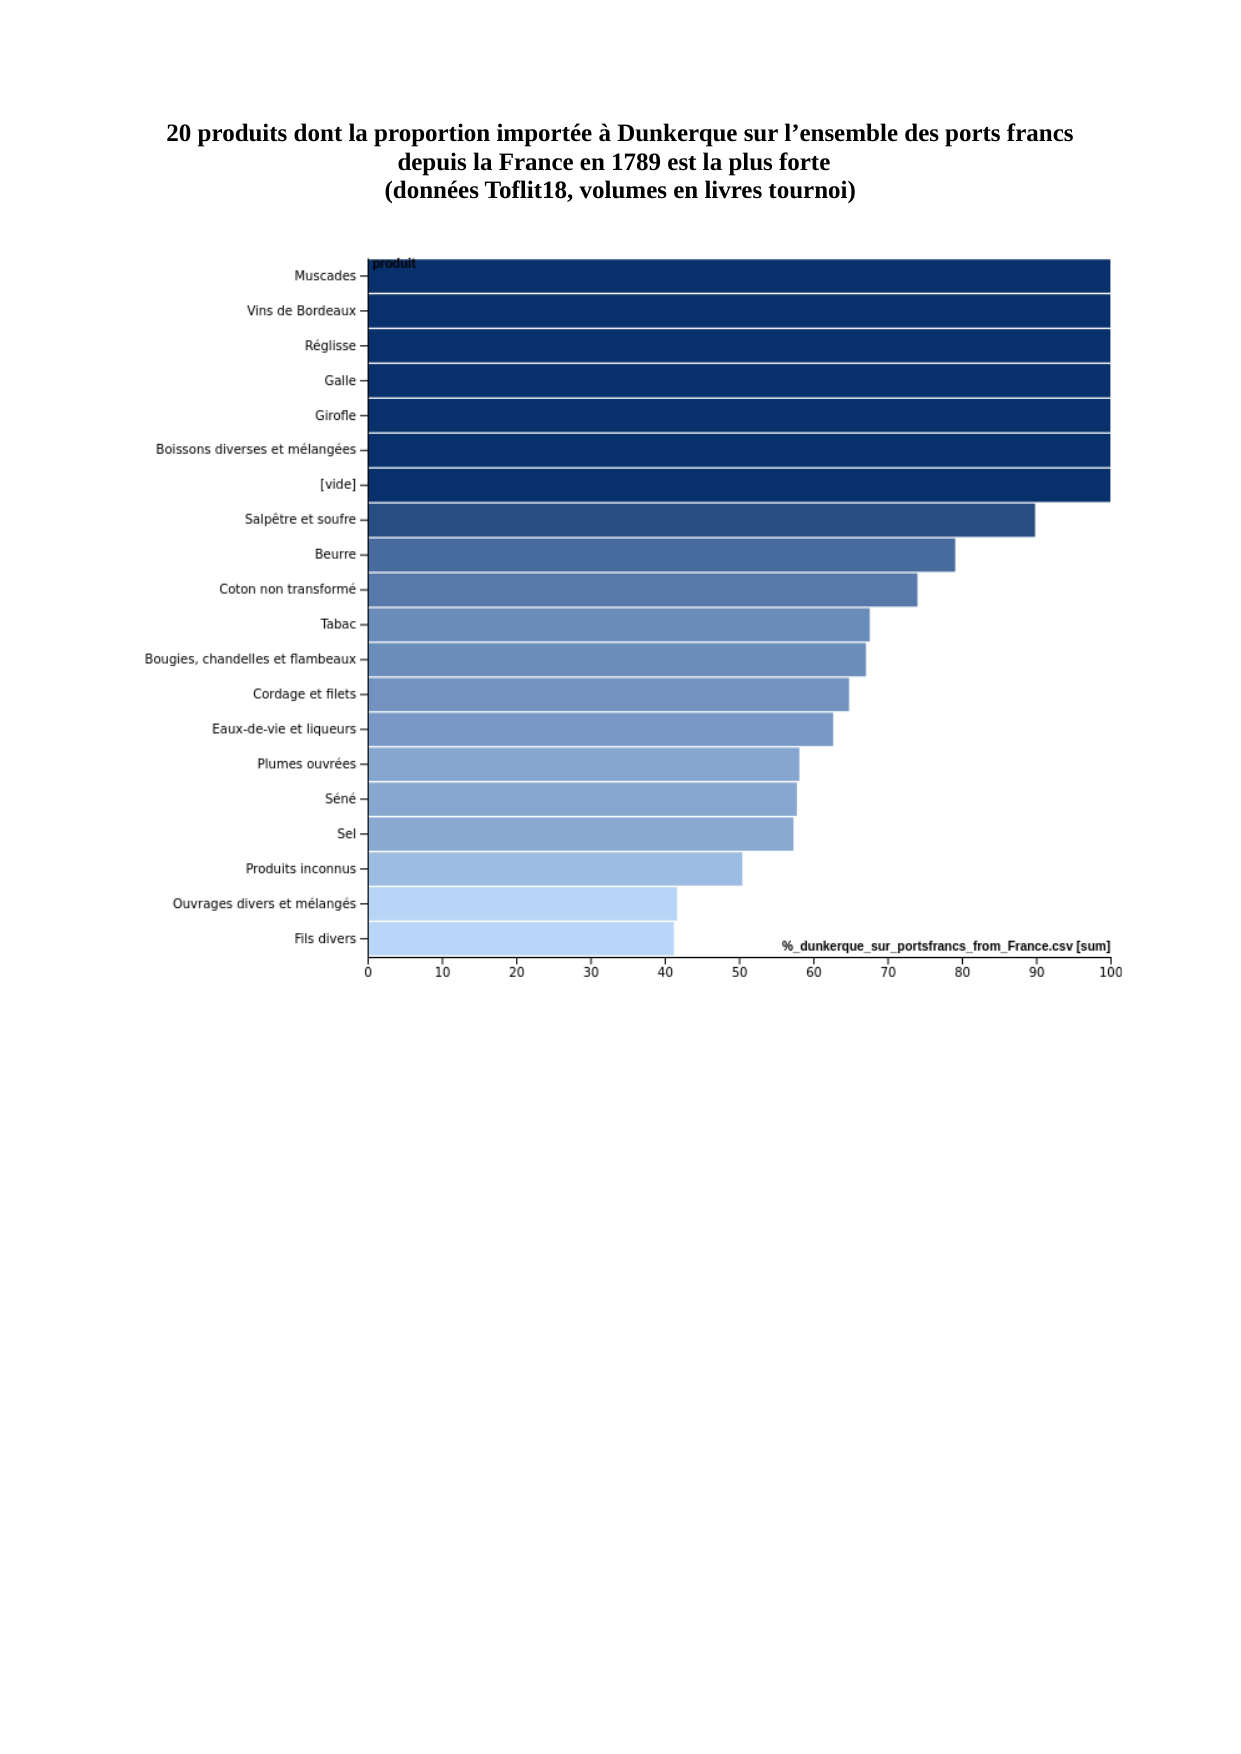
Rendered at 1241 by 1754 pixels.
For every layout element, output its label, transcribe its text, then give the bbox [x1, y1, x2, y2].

text depuis la France en 1789 est la plus forte [118, 147, 1122, 176]
picture [118, 233, 1123, 982]
text (données Toflit18, volumes en livres tournoi) [118, 176, 1122, 204]
text 20 produits dont la proportion importée à Dunkerque sur l’ensemble des ports francs [118, 118, 1122, 147]
